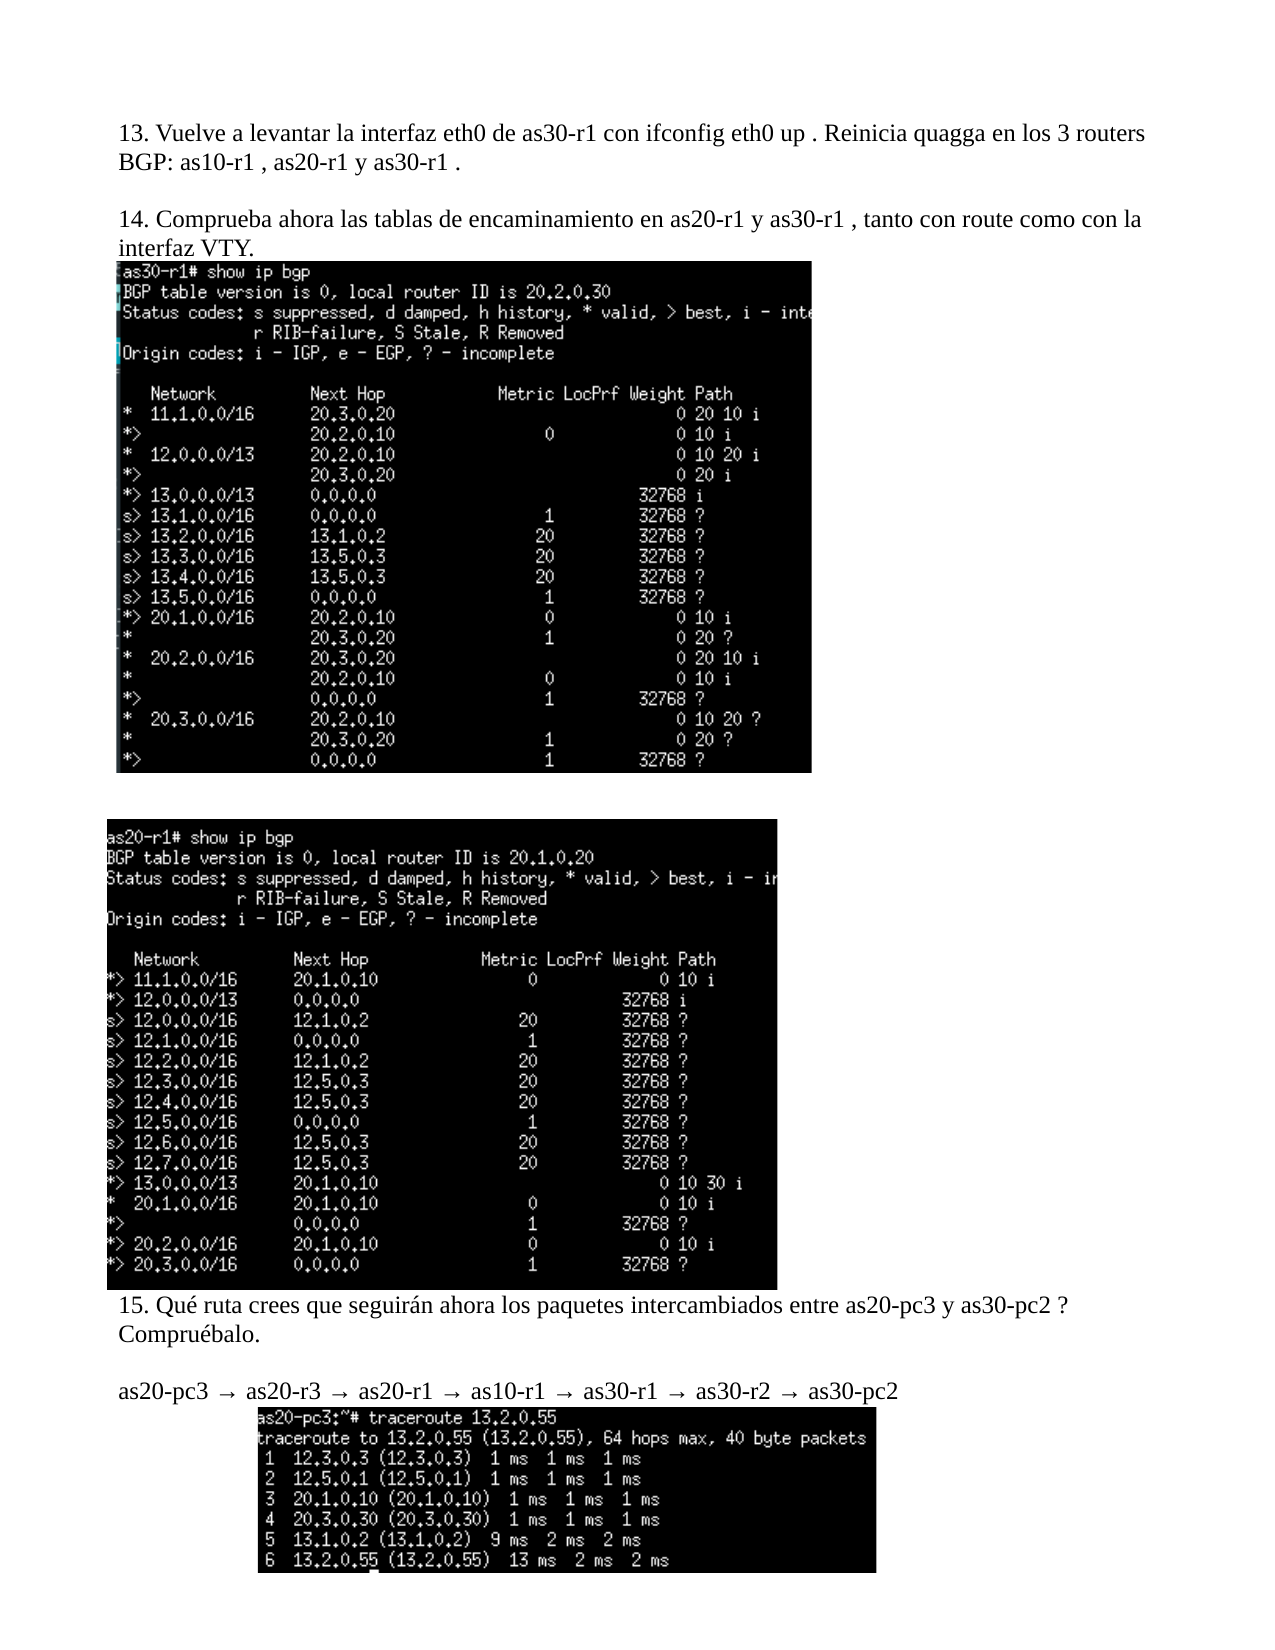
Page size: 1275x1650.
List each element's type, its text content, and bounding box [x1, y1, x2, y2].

text as20-pc3 → as20-r3 → as20-r1 → as10-r1 → as30-r1 → as30-r2 → as30-pc2 [118, 1376, 1157, 1405]
picture [107, 819, 778, 1290]
picture [257, 1407, 877, 1573]
text 13. Vuelve a levantar la interfaz eth0 de as30-r1 con ifconfig eth0 up . Reinicia quagga en los 3 routers BGP: as10-r1 , as20-r1 y as30-r1 . [118, 118, 1157, 176]
picture [116, 261, 812, 773]
text 14. Comprueba ahora las tablas de encaminamiento en as20-r1 y as30-r1 , tanto con route como con la interfaz VTY. [118, 204, 1157, 262]
text Compruébalo. [118, 1319, 1157, 1347]
text 15. Qué ruta crees que seguirán ahora los paquetes intercambiados entre as20-pc3 y as30-pc2 ? [118, 802, 1157, 1319]
